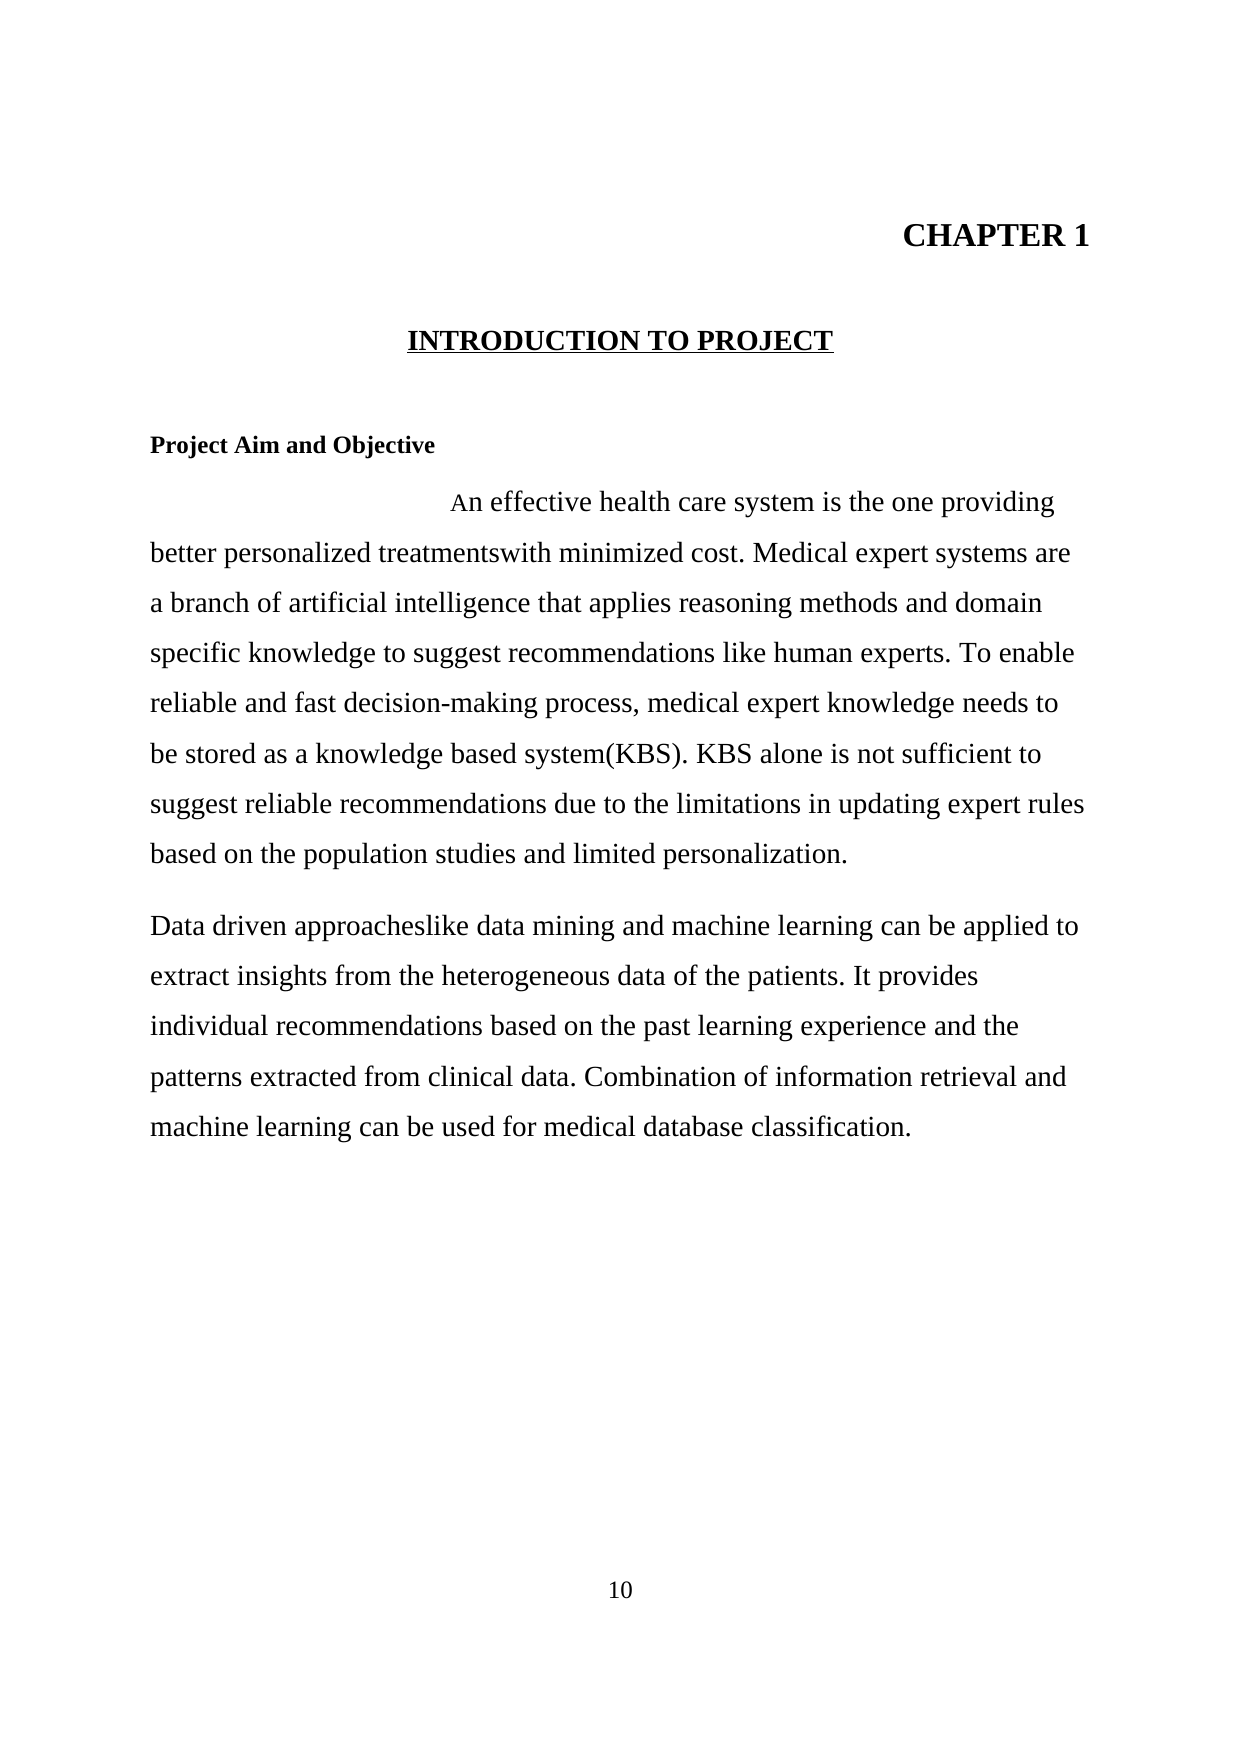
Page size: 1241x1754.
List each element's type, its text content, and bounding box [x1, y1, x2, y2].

text CHAPTER 1 [150, 215, 1090, 253]
text Project Aim and Objective [150, 431, 1090, 459]
text An effective health care system is the one providing better personalized treatmentswith minimized cost. Medical expert systems are a branch of artificial intelligence that applies reasoning methods and domain specific knowledge to suggest recommendations like human experts. To enable reliable and fast decision-making process, medical expert knowledge needs to be stored as a knowledge based system(KBS). KBS alone is not sufficient to suggest reliable recommendations due to the limitations in updating expert rules based on the population studies and limited personalization. [150, 484, 1090, 870]
text Data driven approacheslike data mining and machine learning can be applied to extract insights from the heterogeneous data of the patients. It provides individual recommendations based on the past learning experience and the patterns extracted from clinical data. Combination of information retrieval and machine learning can be used for medical database classification. [150, 908, 1090, 1142]
text INTRODUCTION TO PROJECT [150, 323, 1090, 356]
